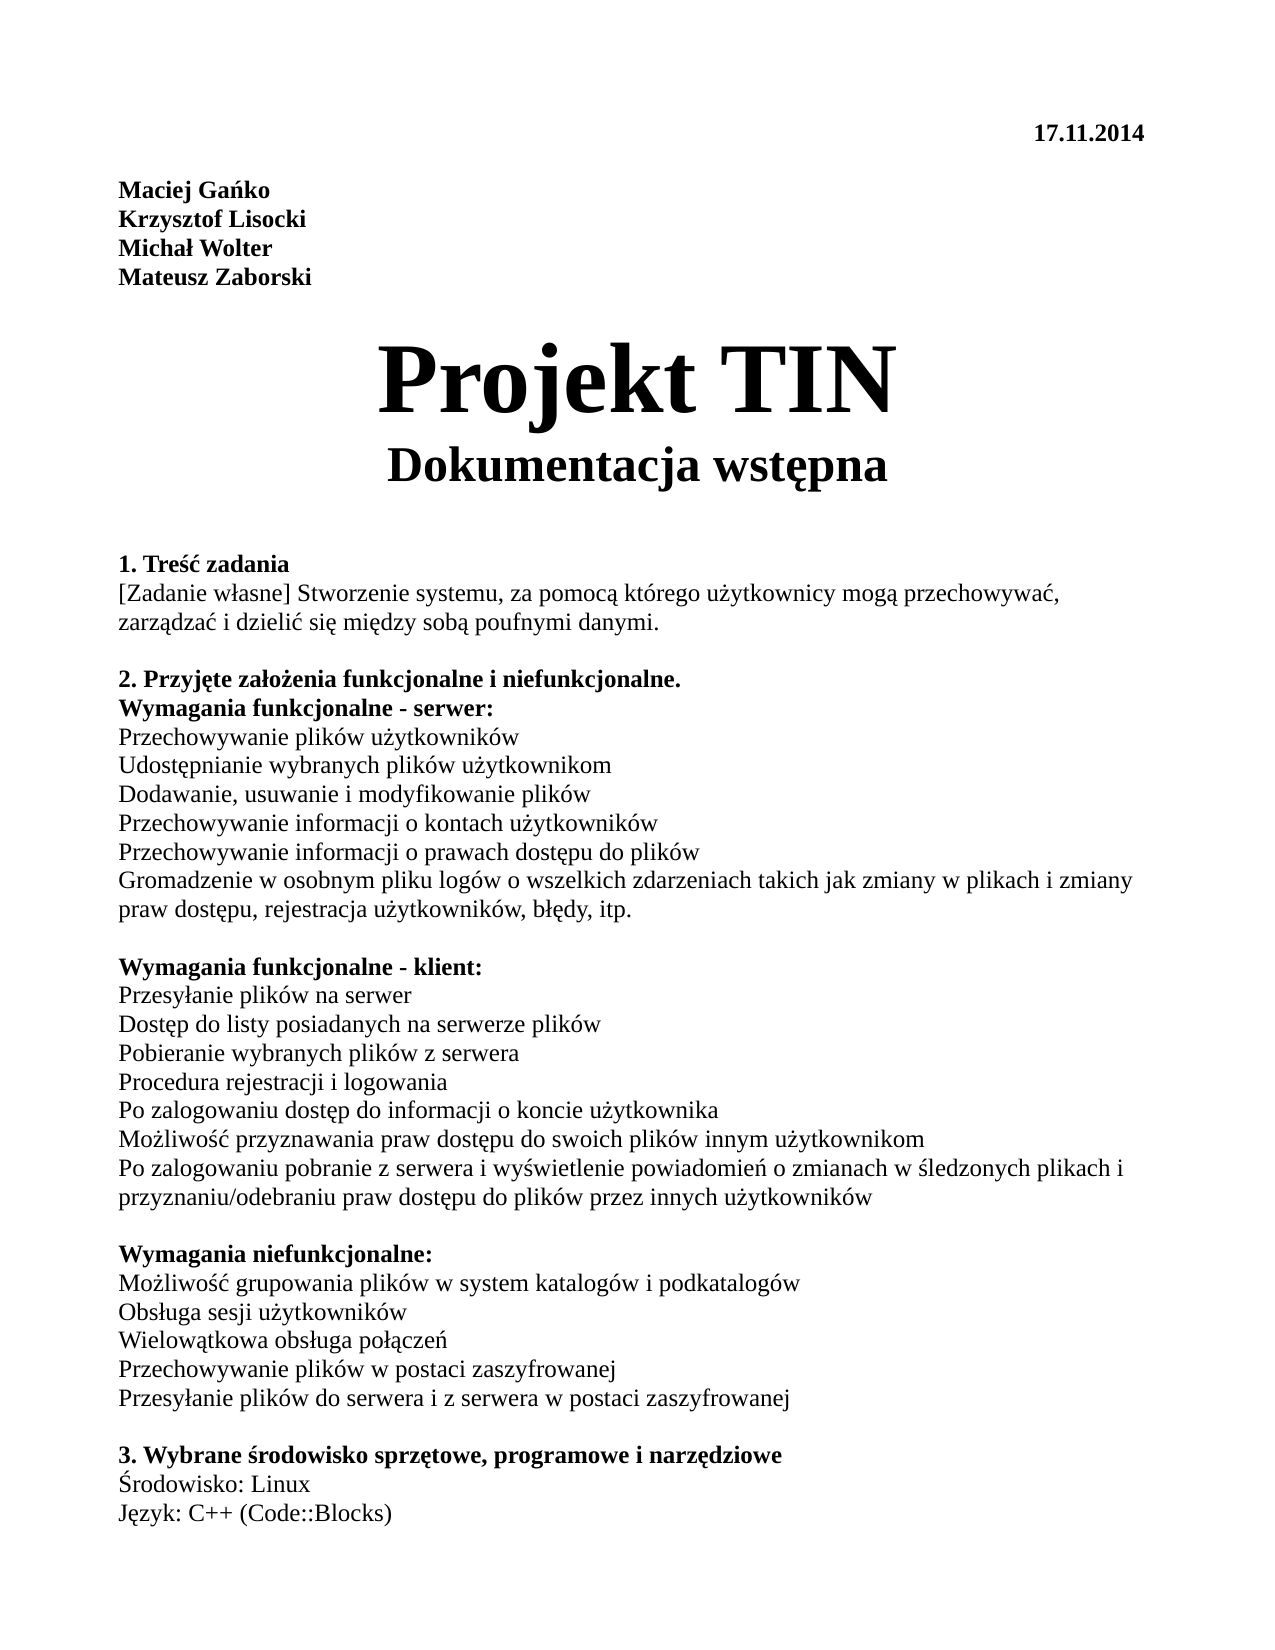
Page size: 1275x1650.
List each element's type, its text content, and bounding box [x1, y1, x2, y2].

text Krzysztof Lisocki [118, 204, 1157, 233]
text Po zalogowaniu dostęp do informacji o koncie użytkownika [118, 1096, 1157, 1124]
text Procedura rejestracji i logowania [118, 1067, 1157, 1096]
text Maciej Gańko [118, 176, 1157, 204]
text Dostęp do listy posiadanych na serwerze plików [118, 1009, 1157, 1038]
text Pobieranie wybranych plików z serwera [118, 1038, 1157, 1067]
text Język: C++ (Code::Blocks) [118, 1498, 1157, 1527]
text Środowisko: Linux [118, 1469, 1157, 1498]
text Przesyłanie plików na serwer [118, 981, 1157, 1009]
text Gromadzenie w osobnym pliku logów o wszelkich zdarzeniach takich jak zmiany w plikach i zmiany praw dostępu, rejestracja użytkowników, błędy, itp. [118, 866, 1157, 923]
text 17.11.2014 [118, 118, 1157, 147]
text Dokumentacja wstępna [118, 434, 1157, 492]
text Możliwość grupowania plików w system katalogów i podkatalogów [118, 1268, 1157, 1297]
text [Zadanie własne] Stworzenie systemu, za pomocą którego użytkownicy mogą przechowywać, zarządzać i dzielić się między sobą poufnymi danymi. [118, 578, 1157, 636]
text Przechowywanie informacji o prawach dostępu do plików [118, 837, 1157, 866]
text Wielowątkowa obsługa połączeń [118, 1326, 1157, 1354]
text Obsługa sesji użytkowników [118, 1297, 1157, 1326]
text Dodawanie, usuwanie i modyfikowanie plików [118, 779, 1157, 808]
text Wymagania niefunkcjonalne: [118, 1239, 1157, 1268]
text Projekt TIN [118, 319, 1157, 434]
text Przesyłanie plików do serwera i z serwera w postaci zaszyfrowanej [118, 1383, 1157, 1412]
text Udostępnianie wybranych plików użytkownikom [118, 751, 1157, 779]
text 1. Treść zadania [118, 549, 1157, 578]
text Możliwość przyznawania praw dostępu do swoich plików innym użytkownikom [118, 1124, 1157, 1153]
text Wymagania funkcjonalne - serwer: [118, 693, 1157, 722]
text Mateusz Zaborski [118, 262, 1157, 291]
text 3. Wybrane środowisko sprzętowe, programowe i narzędziowe [118, 1441, 1157, 1469]
text Wymagania funkcjonalne - klient: [118, 952, 1157, 981]
text Przechowywanie plików w postaci zaszyfrowanej [118, 1354, 1157, 1383]
text Michał Wolter [118, 233, 1157, 262]
text Przechowywanie plików użytkowników [118, 722, 1157, 751]
text Po zalogowaniu pobranie z serwera i wyświetlenie powiadomień o zmianach w śledzonych plikach i przyznaniu/odebraniu praw dostępu do plików przez innych użytkowników [118, 1153, 1157, 1211]
text Przechowywanie informacji o kontach użytkowników [118, 808, 1157, 837]
text 2. Przyjęte założenia funkcjonalne i niefunkcjonalne. [118, 664, 1157, 693]
